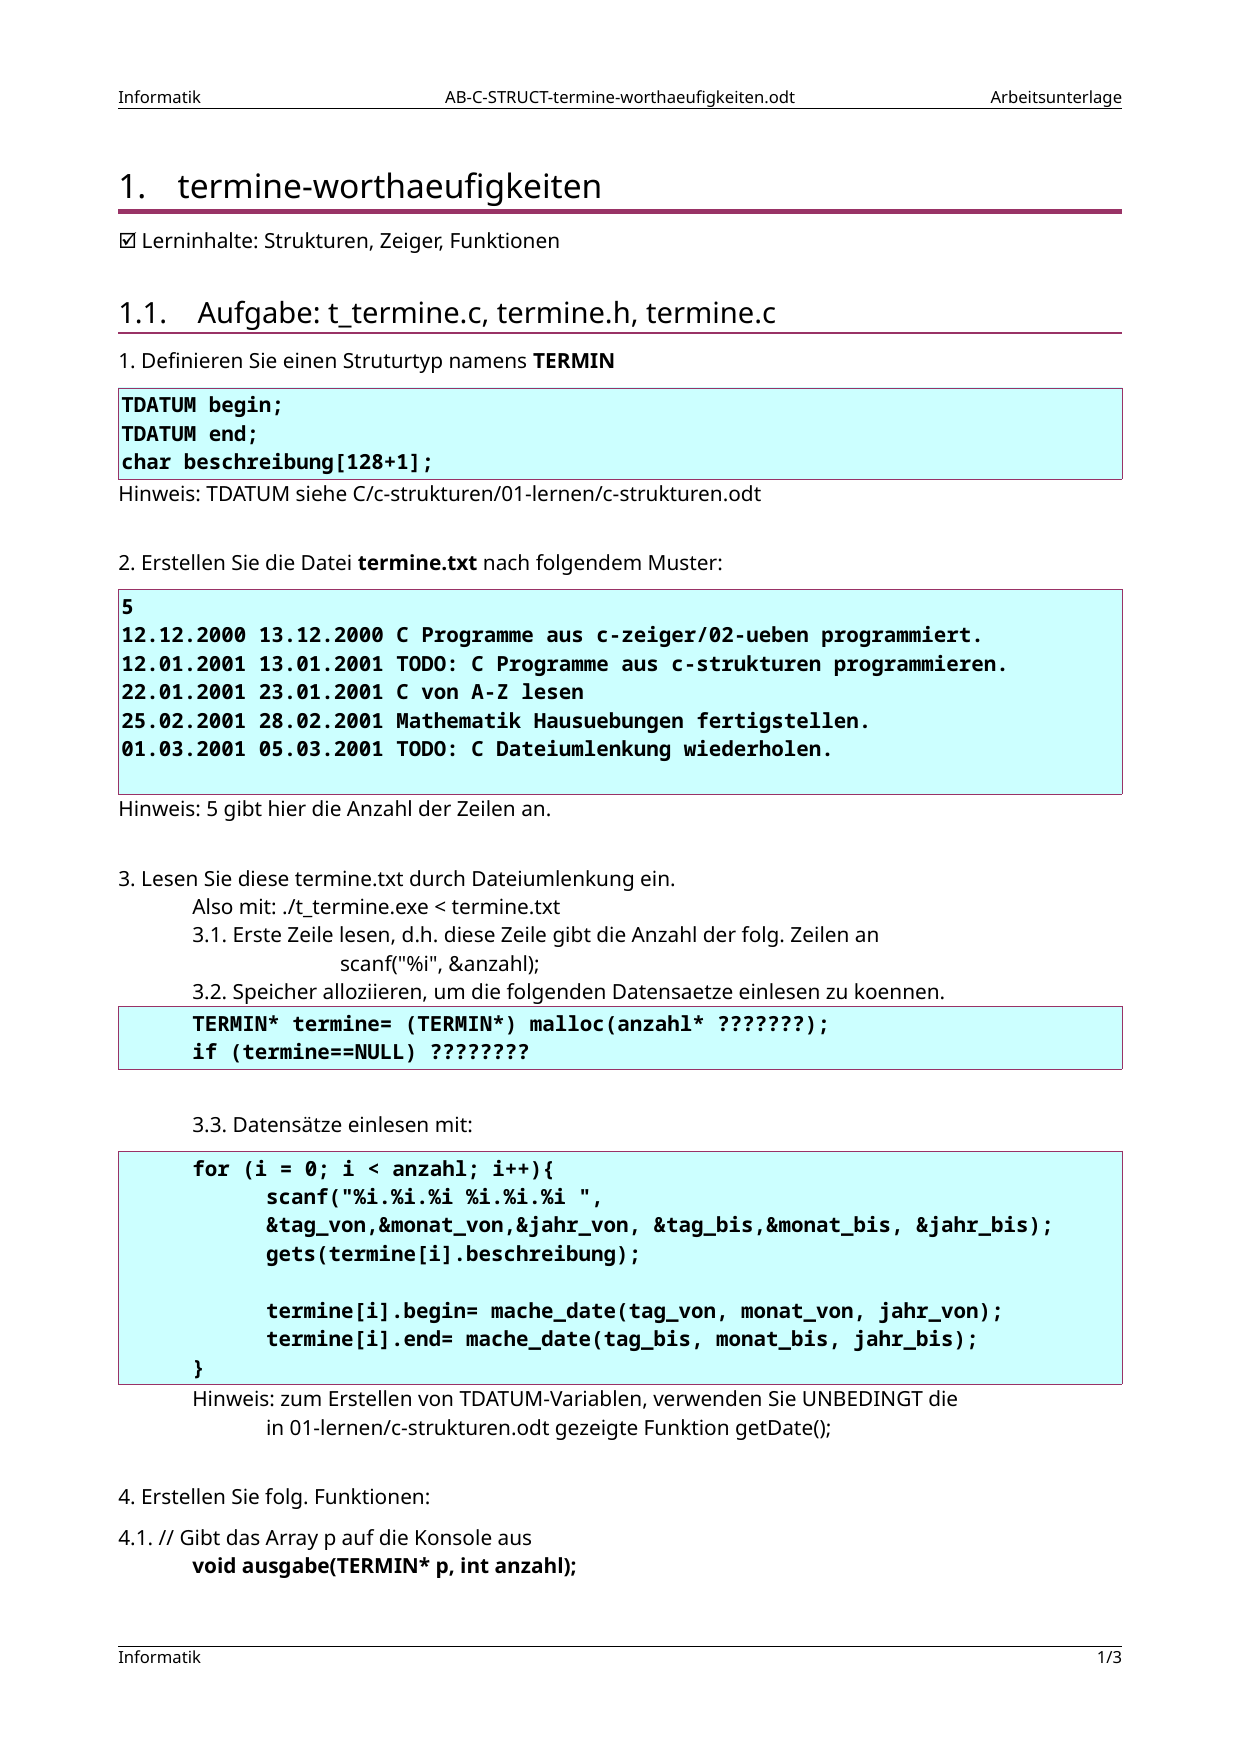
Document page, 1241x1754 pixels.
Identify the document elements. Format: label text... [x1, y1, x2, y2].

text 25.02.2001 28.02.2001 Mathematik Hausuebungen fertigstellen. [119, 703, 1122, 731]
text for (i = 0; i < anzahl; i++){ [119, 1152, 1122, 1179]
text Also mit: ./t_termine.exe < termine.txt [118, 892, 1122, 921]
text TDATUM begin; [119, 389, 1122, 416]
text } [119, 1350, 1122, 1384]
text 3.2. Speicher alloziieren, um die folgenden Datensaetze einlesen zu koennen. [118, 977, 1122, 1006]
text 22.01.2001 23.01.2001 C von A-Z lesen [119, 674, 1122, 703]
text 3. Lesen Sie diese termine.txt durch Dateiumlenkung ein. [118, 864, 1122, 892]
text scanf("%i.%i.%i %i.%i.%i ", [119, 1179, 1122, 1207]
text 01.03.2001 05.03.2001 TODO: C Dateiumlenkung wiederholen. [119, 731, 1122, 760]
text void ausgabe(TERMIN* p, int anzahl); [118, 1551, 1122, 1580]
text if (termine==NULL) ???????? [119, 1034, 1122, 1069]
text 3.1. Erste Zeile lesen, d.h. diese Zeile gibt die Anzahl der folg. Zeilen an [118, 921, 1122, 949]
text 12.12.2000 13.12.2000 C Programme aus c-zeiger/02-ueben programmiert. [119, 618, 1122, 646]
text TDATUM end; [119, 416, 1122, 444]
text 4. Erstellen Sie folg. Funktionen: [118, 1482, 1122, 1510]
text 4.1. // Gibt das Array p auf die Konsole aus [118, 1523, 1122, 1551]
text scanf("%i", &anzahl); [118, 949, 1122, 977]
text char beschreibung[128+1]; [119, 444, 1122, 479]
text TERMIN* termine= (TERMIN*) malloc(anzahl* ???????); [119, 1007, 1122, 1034]
text in 01-lernen/c-strukturen.odt gezeigte Funktion getDate(); [118, 1413, 1122, 1441]
text termine[i].begin= mache_date(tag_von, monat_von, jahr_von); [119, 1293, 1122, 1321]
text Hinweis: 5 gibt hier die Anzahl der Zeilen an. [118, 795, 1122, 851]
text 1. Definieren Sie einen Struturtyp namens TERMIN [118, 347, 1122, 375]
text termine[i].end= mache_date(tag_bis, monat_bis, jahr_bis); [119, 1321, 1122, 1350]
text 5 [119, 590, 1122, 618]
list Lerninhalte: Strukturen, Zeiger, Funktionen [118, 226, 1122, 255]
subtitle termine-worthaeufigkeiten [118, 163, 1122, 209]
text 12.01.2001 13.01.2001 TODO: C Programme aus c-strukturen programmieren. [119, 646, 1122, 674]
text Hinweis: zum Erstellen von TDATUM-Variablen, verwenden Sie UNBEDINGT die [118, 1385, 1122, 1413]
subtitle Aufgabe: t_termine.c, termine.h, termine.c [118, 292, 1122, 332]
text Hinweis: TDATUM siehe C/c-strukturen/01-lernen/c-strukturen.odt [118, 480, 1122, 507]
text 3.3. Datensätze einlesen mit: [118, 1110, 1122, 1138]
text &tag_von,&monat_von,&jahr_von, &tag_bis,&monat_bis, &jahr_bis); [119, 1207, 1122, 1236]
text 2. Erstellen Sie die Datei termine.txt nach folgendem Muster: [118, 548, 1122, 577]
text gets(termine[i].beschreibung); [119, 1236, 1122, 1264]
